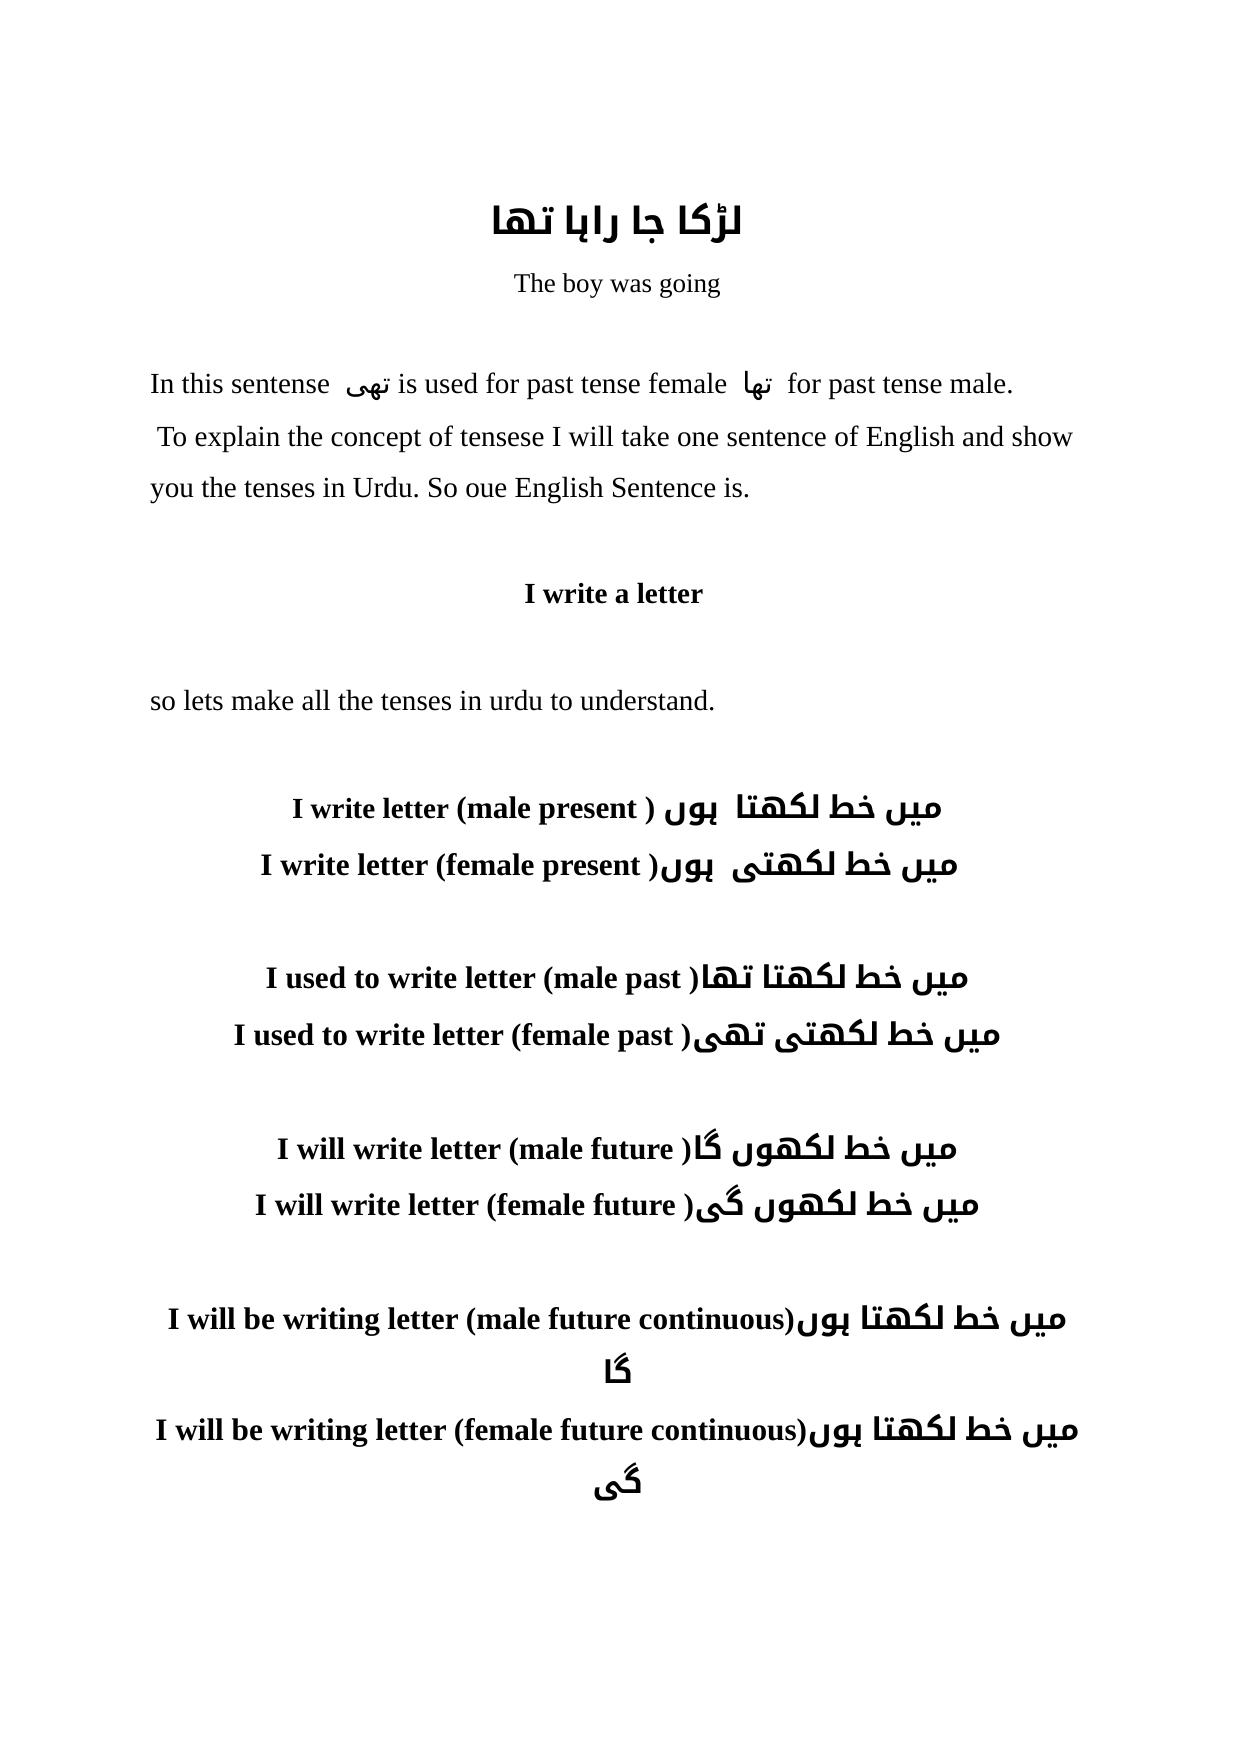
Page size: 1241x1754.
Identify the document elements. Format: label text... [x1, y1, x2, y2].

text I write a letter [150, 576, 1084, 610]
text I write letter (male present ) میں خط لکهتا ہوں [150, 789, 1084, 825]
text I will be writing letter (female future continuous)میں خط لکهتا ہوں گی [150, 1411, 1084, 1501]
text I will be writing letter (male future continuous)میں خط لکهتا ہوں گا [150, 1300, 1084, 1390]
text I write letter (female present )میں خط لکهتی ہوں [150, 846, 1084, 882]
text To explain the concept of tensese I will take one sentence of English and show you the tenses in Urdu. So oue English Sentence is. [150, 419, 1084, 503]
text I will write letter (female future )میں خط لکهوں گی [150, 1187, 1084, 1223]
text I used to write letter (male past )میں خط لکهتا تها [150, 959, 1084, 996]
text so lets make all the tenses in urdu to understand. [150, 683, 1084, 716]
text لڑکا جا راہا تها [150, 199, 1084, 243]
text The boy was going [150, 267, 1084, 298]
text In this sentense تهی is used for past tense female تها for past tense male. [150, 366, 1084, 400]
text I used to write letter (female past )میں خط لکهتی تهی [150, 1016, 1084, 1052]
text I will write letter (male future )میں خط لکهوں گا [150, 1130, 1084, 1166]
